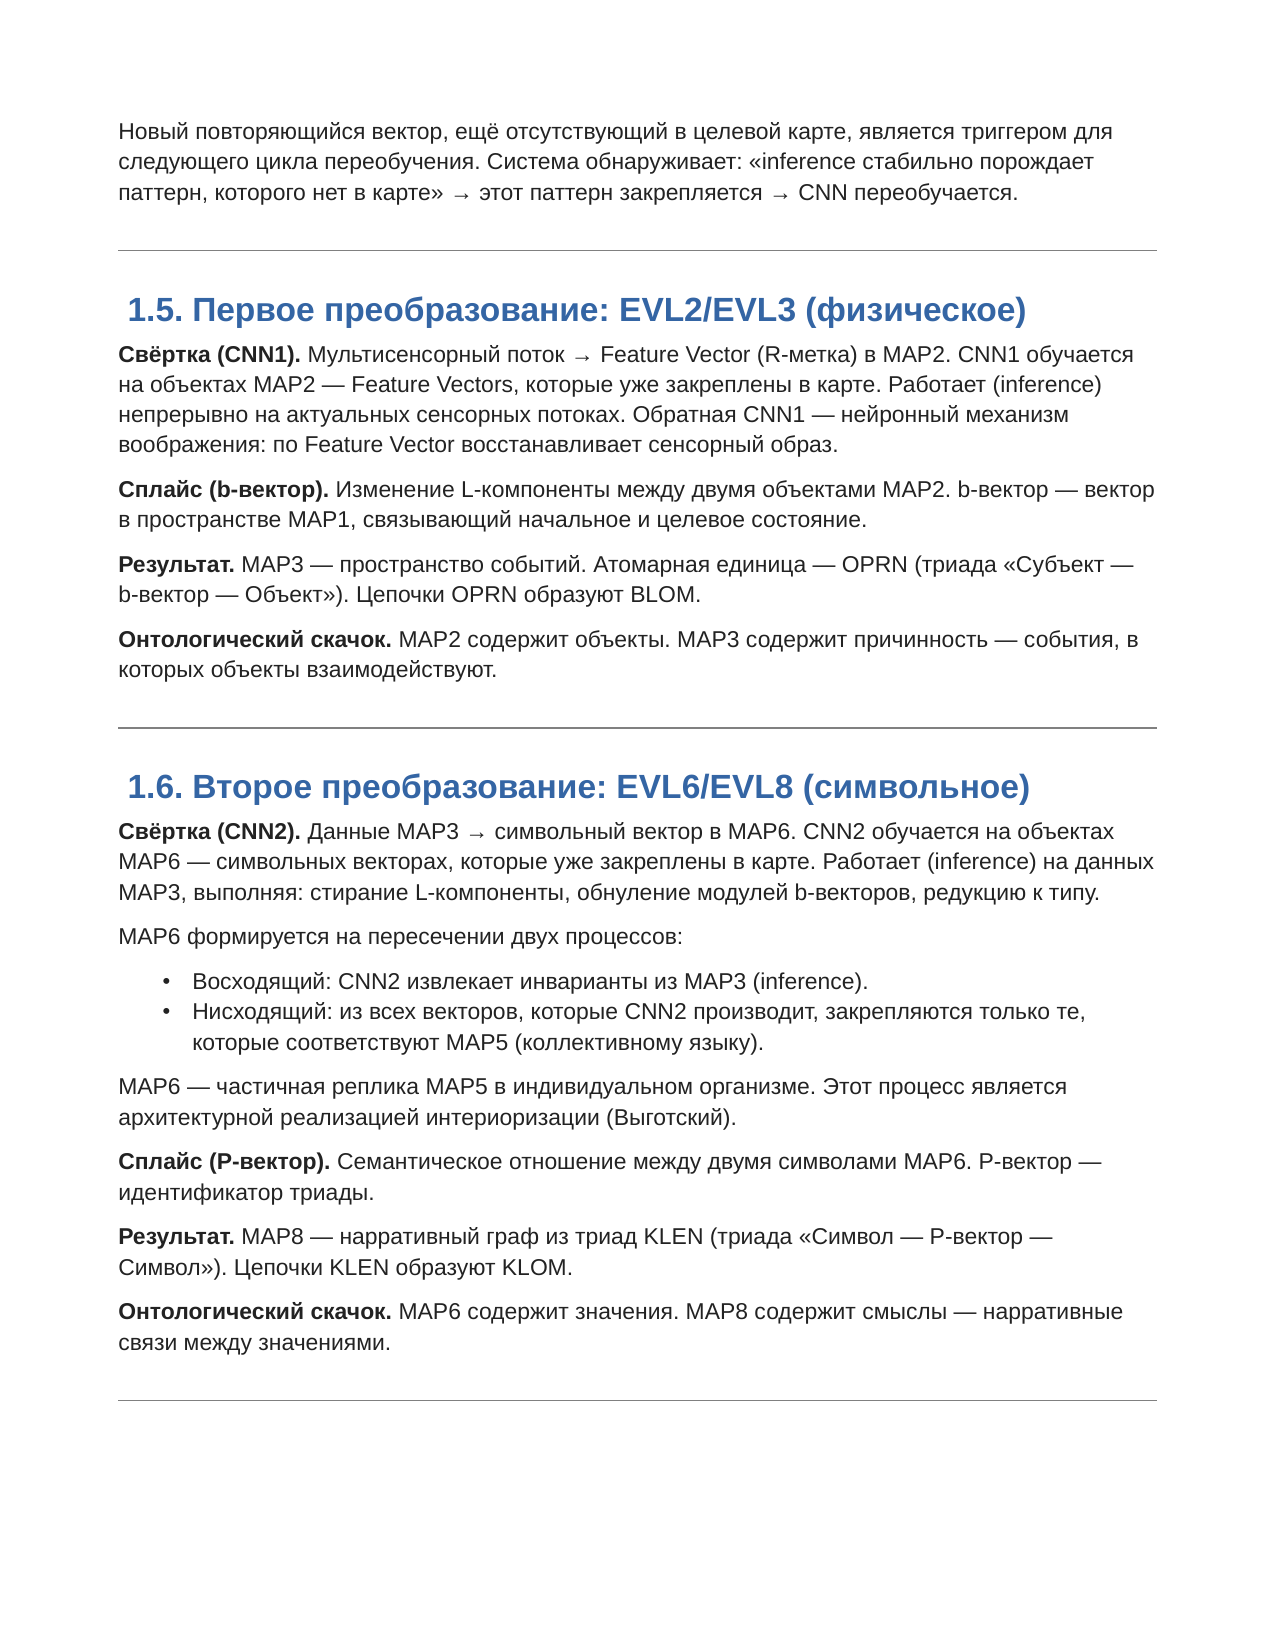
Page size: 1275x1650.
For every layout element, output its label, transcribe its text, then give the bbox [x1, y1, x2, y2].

list Нисходящий: из всех векторов, которые CNN2 производит, закрепляются только те, которые соответствуют MAP5 (коллективному языку). [162, 998, 1157, 1055]
text MAP6 формируется на пересечении двух процессов: [118, 923, 1157, 950]
subtitle Первое преобразование: EVL2/EVL3 (физическое) [118, 289, 1157, 328]
text Новый повторяющийся вектор, ещё отсутствующий в целевой карте, является триггером для следующего цикла переобучения. Система обнаруживает: «inference стабильно порождает паттерн, которого нет в карте» → этот паттерн закрепляется → CNN переобучается. [118, 118, 1157, 205]
subtitle Второе преобразование: EVL6/EVL8 (символьное) [118, 767, 1157, 806]
text Сплайс (P-вектор). Семантическое отношение между двумя символами MAP6. P-вектор — идентификатор триады. [118, 1148, 1157, 1205]
text Свёртка (CNN2). Данные MAP3 → символьный вектор в MAP6. CNN2 обучается на объектах MAP6 — символьных векторах, которые уже закреплены в карте. Работает (inference) на данных MAP3, выполняя: стирание L-компоненты, обнуление модулей b-векторов, редукцию к типу. [118, 818, 1157, 905]
text Результат. MAP3 — пространство событий. Атомарная единица — OPRN (триада «Субъект — b-вектор — Объект»). Цепочки OPRN образуют BLOM. [118, 551, 1157, 607]
text MAP6 — частичная реплика MAP5 в индивидуальном организме. Этот процесс является архитектурной реализацией интериоризации (Выготский). [118, 1073, 1157, 1130]
text Результат. MAP8 — нарративный граф из триад KLEN (триада «Символ — P-вектор — Символ»). Цепочки KLEN образуют KLOM. [118, 1223, 1157, 1280]
text Онтологический скачок. MAP6 содержит значения. MAP8 содержит смыслы — нарративные связи между значениями. [118, 1298, 1157, 1355]
text Свёртка (CNN1). Мультисенсорный поток → Feature Vector (R-метка) в MAP2. CNN1 обучается на объектах MAP2 — Feature Vectors, которые уже закреплены в карте. Работает (inference) непрерывно на актуальных сенсорных потоках. Обратная CNN1 — нейронный механизм воображения: по Feature Vector восстанавливает сенсорный образ. [118, 341, 1157, 457]
list Восходящий: CNN2 извлекает инварианты из MAP3 (inference). [162, 968, 1157, 994]
text Онтологический скачок. MAP2 содержит объекты. MAP3 содержит причинность — события, в которых объекты взаимодействуют. [118, 626, 1157, 682]
text Сплайс (b-вектор). Изменение L-компоненты между двумя объектами MAP2. b-вектор — вектор в пространстве MAP1, связывающий начальное и целевое состояние. [118, 476, 1157, 532]
